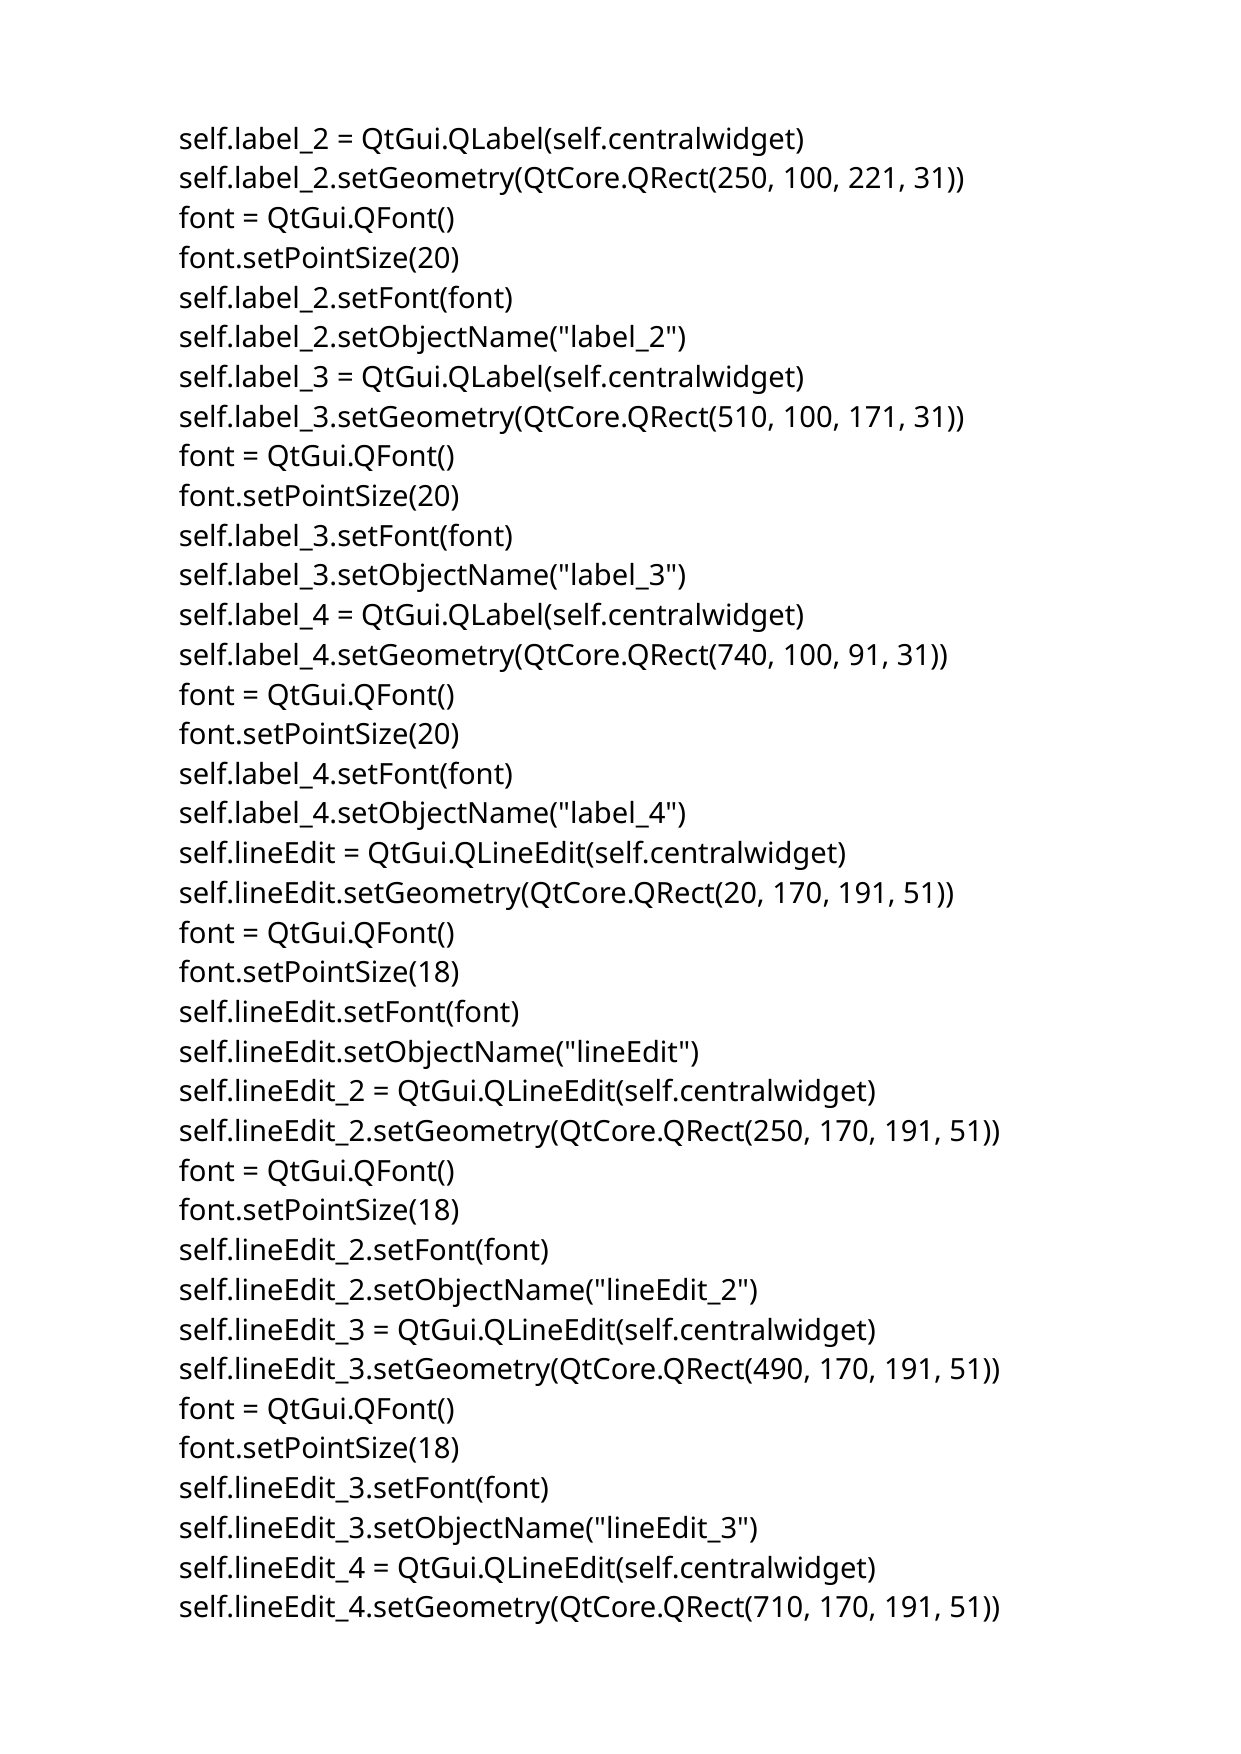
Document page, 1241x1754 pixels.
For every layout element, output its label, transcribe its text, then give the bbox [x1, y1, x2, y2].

text self.lineEdit.setGeometry(QtCore.QRect(20, 170, 191, 51)) [118, 872, 1122, 912]
text font.setPointSize(18) [118, 1190, 1122, 1229]
text self.label_3 = QtGui.QLabel(self.centralwidget) [118, 356, 1122, 396]
text self.lineEdit_3.setFont(font) [118, 1467, 1122, 1507]
text self.label_2.setFont(font) [118, 277, 1122, 317]
text self.lineEdit_2 = QtGui.QLineEdit(self.centralwidget) [118, 1071, 1122, 1110]
text font = QtGui.QFont() [118, 1150, 1122, 1190]
text self.lineEdit_3.setObjectName("lineEdit_3") [118, 1507, 1122, 1547]
text font.setPointSize(18) [118, 1428, 1122, 1467]
text self.label_2.setGeometry(QtCore.QRect(250, 100, 221, 31)) [118, 158, 1122, 197]
text self.label_4.setObjectName("label_4") [118, 793, 1122, 832]
text self.label_3.setObjectName("label_3") [118, 555, 1122, 594]
text self.label_2.setObjectName("label_2") [118, 317, 1122, 356]
text self.lineEdit_3 = QtGui.QLineEdit(self.centralwidget) [118, 1309, 1122, 1348]
text self.label_4 = QtGui.QLabel(self.centralwidget) [118, 594, 1122, 634]
text font = QtGui.QFont() [118, 1388, 1122, 1428]
text self.lineEdit_3.setGeometry(QtCore.QRect(490, 170, 191, 51)) [118, 1348, 1122, 1388]
text self.lineEdit_4 = QtGui.QLineEdit(self.centralwidget) [118, 1547, 1122, 1587]
text font.setPointSize(20) [118, 713, 1122, 753]
text self.label_4.setFont(font) [118, 753, 1122, 793]
text font = QtGui.QFont() [118, 436, 1122, 475]
text self.label_2 = QtGui.QLabel(self.centralwidget) [118, 118, 1122, 158]
text self.lineEdit_2.setObjectName("lineEdit_2") [118, 1269, 1122, 1309]
text font = QtGui.QFont() [118, 912, 1122, 952]
text self.lineEdit = QtGui.QLineEdit(self.centralwidget) [118, 832, 1122, 872]
text self.lineEdit_4.setGeometry(QtCore.QRect(710, 170, 191, 51)) [118, 1587, 1122, 1626]
text self.label_4.setGeometry(QtCore.QRect(740, 100, 91, 31)) [118, 634, 1122, 674]
text self.lineEdit_2.setGeometry(QtCore.QRect(250, 170, 191, 51)) [118, 1110, 1122, 1150]
text self.label_3.setFont(font) [118, 515, 1122, 555]
text font = QtGui.QFont() [118, 674, 1122, 713]
text font.setPointSize(20) [118, 237, 1122, 277]
text font.setPointSize(18) [118, 952, 1122, 991]
text font.setPointSize(20) [118, 475, 1122, 515]
text self.lineEdit.setFont(font) [118, 991, 1122, 1031]
text self.lineEdit.setObjectName("lineEdit") [118, 1031, 1122, 1071]
text self.label_3.setGeometry(QtCore.QRect(510, 100, 171, 31)) [118, 396, 1122, 436]
text self.lineEdit_2.setFont(font) [118, 1229, 1122, 1269]
text font = QtGui.QFont() [118, 197, 1122, 237]
